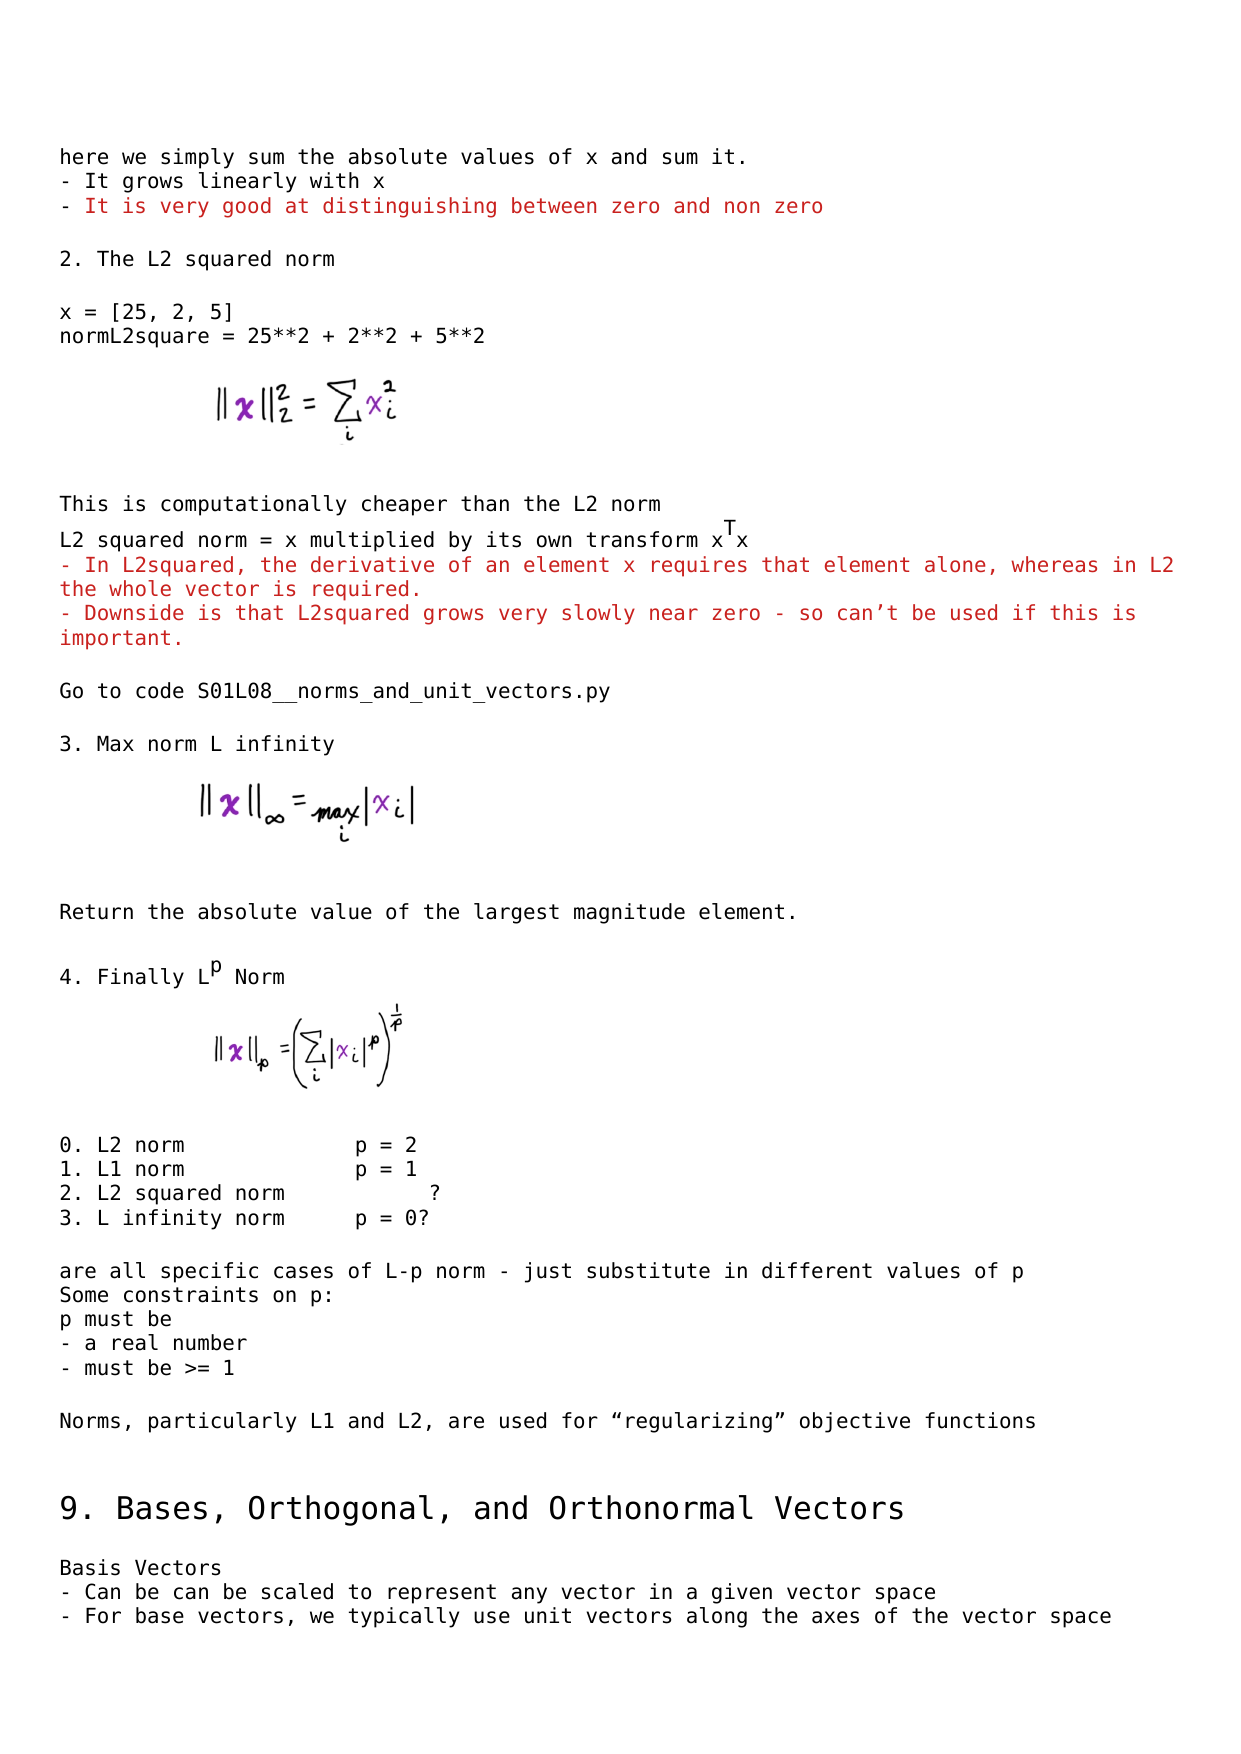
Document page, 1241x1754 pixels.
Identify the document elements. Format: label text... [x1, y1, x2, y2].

text Go to code S01L08__norms_and_unit_vectors.py [59, 679, 1181, 703]
text Some constraints on p: [59, 1283, 1181, 1307]
text 2. L2 squared norm ? [59, 1181, 1181, 1206]
text are all specific cases of L-p norm - just substitute in different values of p [59, 1259, 1181, 1283]
text 9. Bases, Orthogonal, and Orthonormal Vectors [59, 1491, 1181, 1527]
text here we simply sum the absolute values of x and sum it. [59, 145, 1181, 169]
text 3. Max norm L infinity [59, 732, 1181, 756]
text This is computationally cheaper than the L2 norm [59, 492, 1181, 516]
text Return the absolute value of the largest magnitude element. [59, 900, 1181, 924]
text normL2square = 25**2 + 2**2 + 5**2 [59, 324, 1181, 348]
text L2 squared norm = x multiplied by its own transform xTx [59, 516, 1181, 553]
text 3. L infinity norm p = 0? [59, 1206, 1181, 1230]
text - It is very good at distinguishing between zero and non zero [59, 194, 1181, 218]
text - Can be can be scaled to represent any vector in a given vector space [59, 1580, 1181, 1604]
text Basis Vectors [59, 1556, 1181, 1580]
text p must be [59, 1307, 1181, 1331]
text 0. L2 norm p = 2 [59, 1133, 1181, 1157]
text Norms, particularly L1 and L2, are used for “regularizing” objective functions [59, 1409, 1181, 1433]
picture [198, 368, 410, 445]
text 1. L1 norm p = 1 [59, 1157, 1181, 1181]
text - a real number [59, 1331, 1181, 1356]
text 4. Finally Lp Norm [59, 953, 1181, 989]
picture [206, 1000, 413, 1094]
text - It grows linearly with x [59, 169, 1181, 194]
text - In L2squared, the derivative of an element x requires that element alone, whereas in L2 the whole vector is required. [59, 553, 1181, 601]
text - Downside is that L2squared grows very slowly near zero - so can’t be used if this is important. [59, 601, 1181, 650]
text x = [25, 2, 5] [59, 300, 1181, 324]
text - For base vectors, we typically use unit vectors along the axes of the vector space [59, 1604, 1181, 1628]
picture [186, 767, 420, 845]
text 2. The L2 squared norm [59, 247, 1181, 271]
text - must be >= 1 [59, 1356, 1181, 1380]
